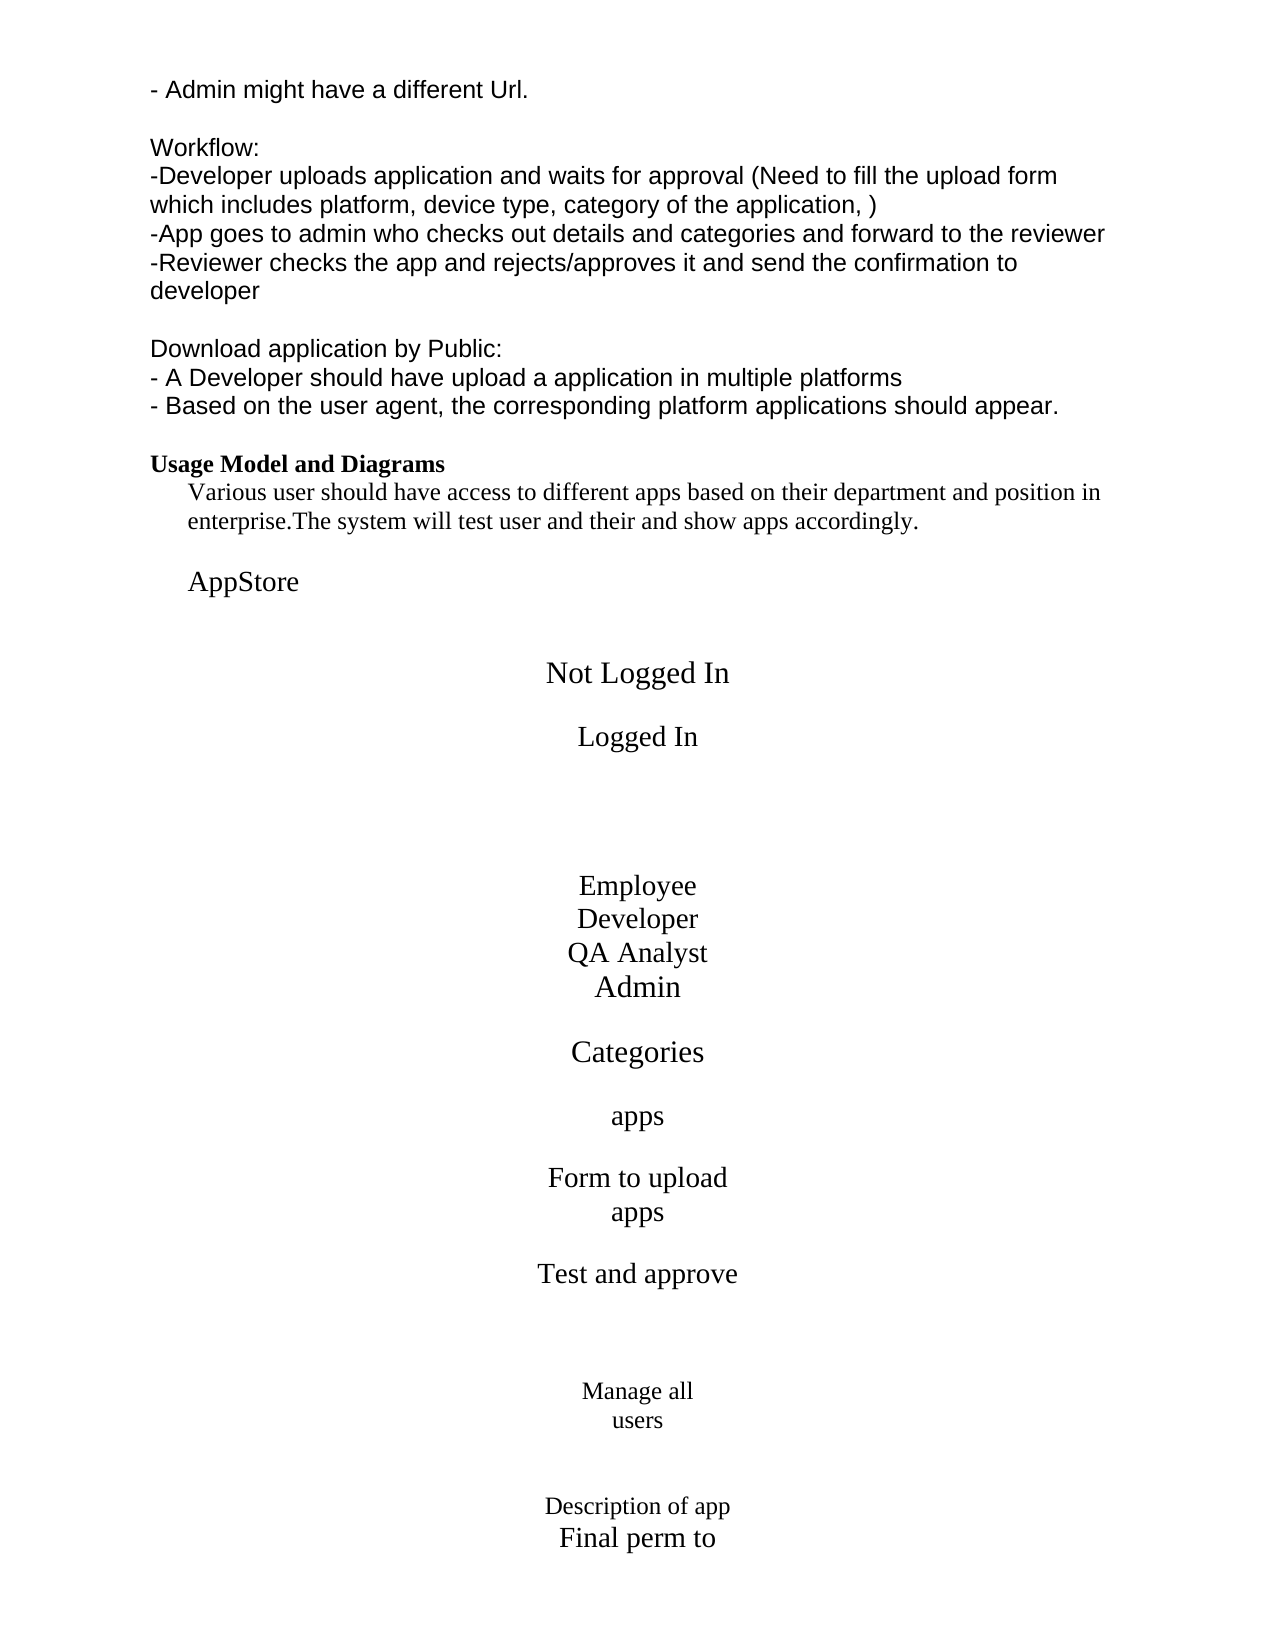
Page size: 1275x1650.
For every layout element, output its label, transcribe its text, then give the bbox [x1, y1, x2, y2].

text Description of app [150, 1491, 1125, 1520]
text Various user should have access to different apps based on their department and position in enterprise.The system will test user and their and show apps accordingly. [187, 477, 1125, 535]
text Workflow: [150, 132, 1125, 161]
text Developer [150, 902, 1125, 935]
text QA Analyst [150, 935, 1125, 969]
text users [150, 1405, 1125, 1433]
text AppStore [187, 564, 1125, 597]
text Test and approve [150, 1256, 1125, 1290]
text Admin [150, 969, 1125, 1004]
text Download application by Public: [150, 334, 1125, 362]
text Form to upload [150, 1160, 1125, 1194]
text Manage all [150, 1376, 1125, 1405]
text Usage Model and Diagrams [150, 449, 1125, 477]
text - A Developer should have upload a application in multiple platforms [150, 362, 1125, 391]
text -Reviewer checks the app and rejects/approves it and send the confirmation to developer [150, 247, 1125, 305]
text Categories [150, 1033, 1125, 1069]
text apps [150, 1098, 1125, 1132]
text Logged In [150, 719, 1125, 753]
text -App goes to admin who checks out details and categories and forward to the reviewer [150, 219, 1125, 247]
text Final perm to [150, 1520, 1125, 1553]
text - Based on the user agent, the corresponding platform applications should appear. [150, 391, 1125, 420]
text - Admin might have a different Url. [150, 75, 1125, 104]
text -Developer uploads application and waits for approval (Need to fill the upload form which includes platform, device type, category of the application, ) [150, 161, 1125, 219]
text apps [150, 1194, 1125, 1227]
text Employee [150, 868, 1125, 902]
text Not Logged In [150, 655, 1125, 691]
